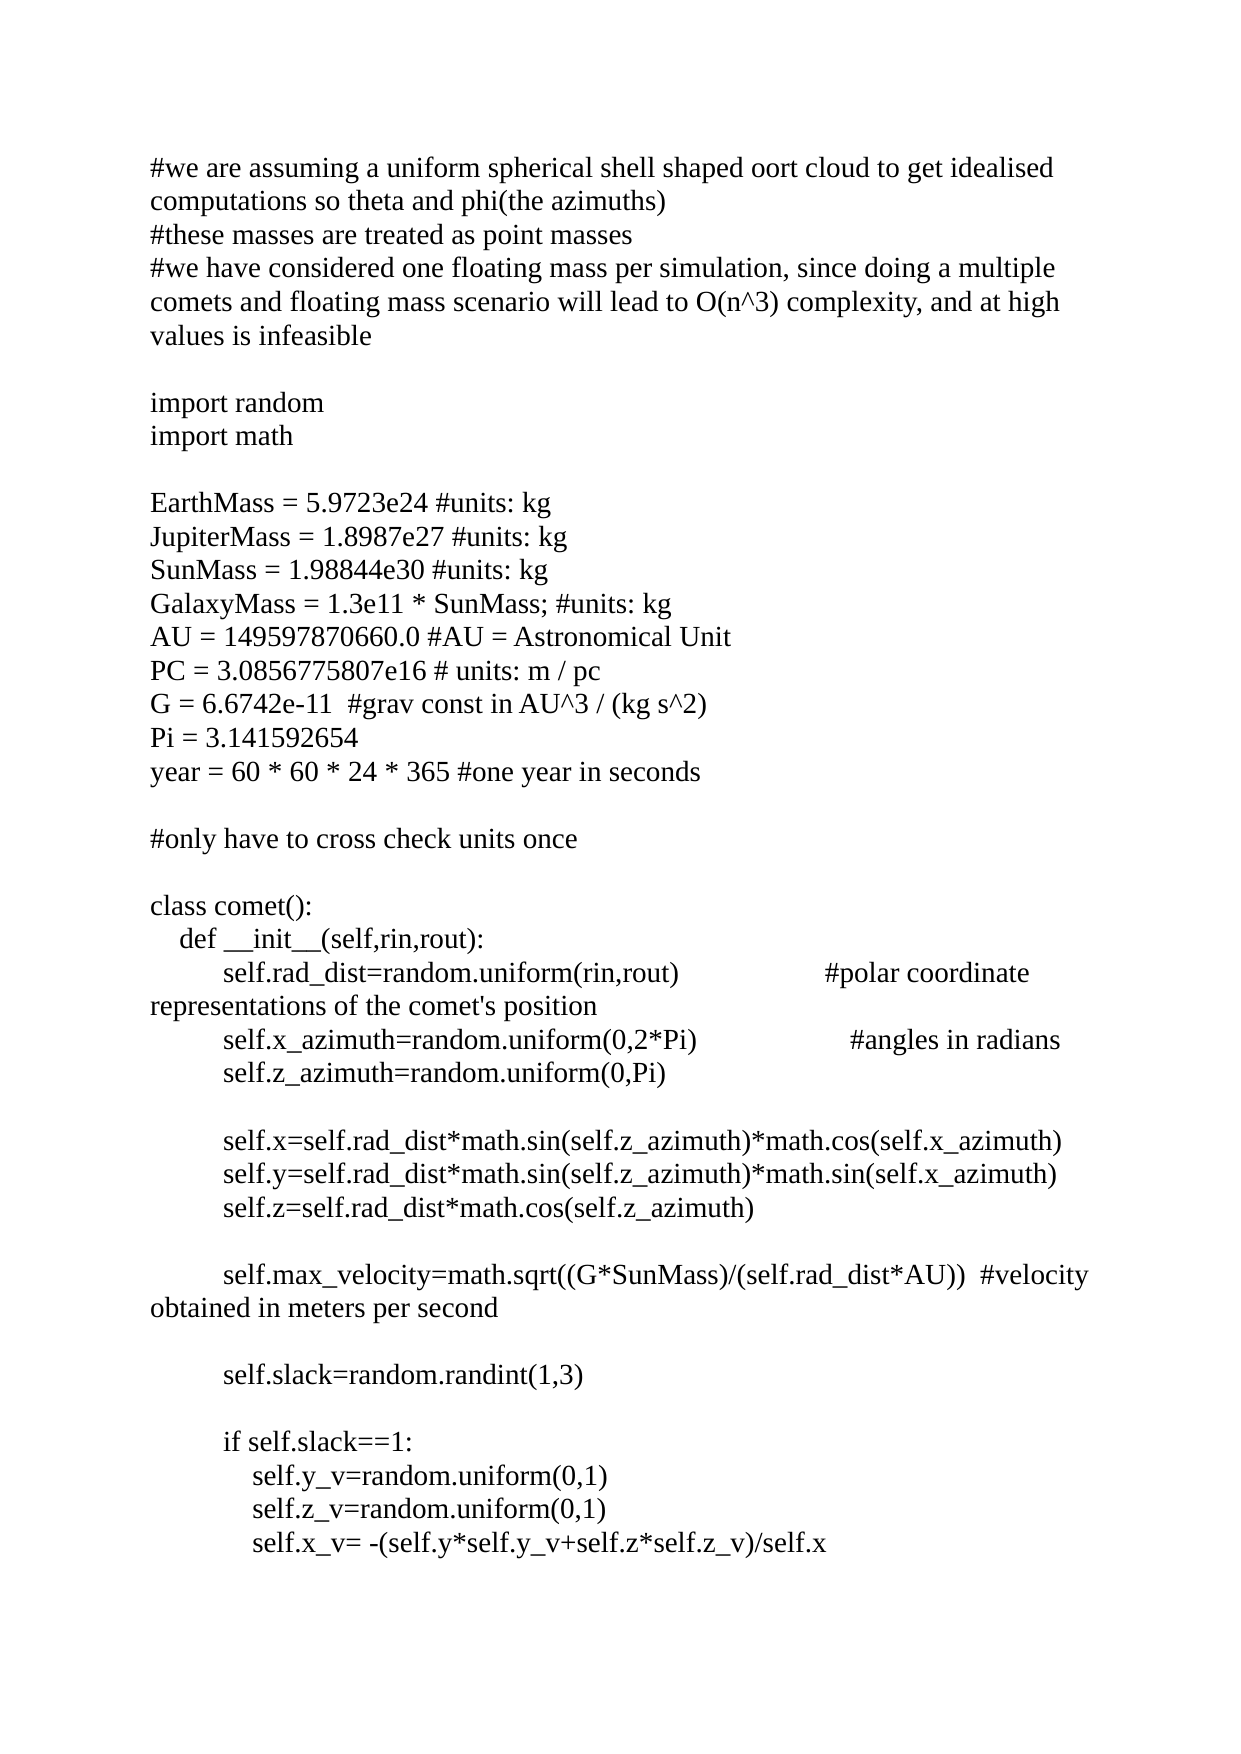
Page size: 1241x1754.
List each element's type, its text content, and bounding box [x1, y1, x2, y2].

text self.y=self.rad_dist*math.sin(self.z_azimuth)*math.sin(self.x_azimuth) [150, 1156, 1090, 1190]
text import math [150, 418, 1090, 452]
text self.z_azimuth=random.uniform(0,Pi) [150, 1056, 1090, 1089]
text self.x=self.rad_dist*math.sin(self.z_azimuth)*math.cos(self.x_azimuth) [150, 1123, 1090, 1156]
text import random [150, 385, 1090, 418]
text class comet(): [150, 888, 1090, 921]
text #these masses are treated as point masses [150, 217, 1090, 251]
text Pi = 3.141592654 [150, 720, 1090, 754]
text self.x_v= -(self.y*self.y_v+self.z*self.z_v)/self.x [150, 1525, 1090, 1559]
text EarthMass = 5.9723e24 #units: kg [150, 485, 1090, 519]
text self.rad_dist=random.uniform(rin,rout) #polar coordinate representations of the comet's position [150, 955, 1090, 1022]
text AU = 149597870660.0 #AU = Astronomical Unit [150, 619, 1090, 653]
text PC = 3.0856775807e16 # units: m / pc [150, 653, 1090, 687]
text self.z=self.rad_dist*math.cos(self.z_azimuth) [150, 1190, 1090, 1223]
text self.z_v=random.uniform(0,1) [150, 1492, 1090, 1525]
text GalaxyMass = 1.3e11 * SunMass; #units: kg [150, 586, 1090, 619]
text G = 6.6742e-11 #grav const in AU^3 / (kg s^2) [150, 687, 1090, 720]
text JupiterMass = 1.8987e27 #units: kg [150, 519, 1090, 552]
text self.y_v=random.uniform(0,1) [150, 1458, 1090, 1492]
text #only have to cross check units once [150, 821, 1090, 854]
text #we are assuming a uniform spherical shell shaped oort cloud to get idealised computations so theta and phi(the azimuths) [150, 150, 1090, 217]
text self.x_azimuth=random.uniform(0,2*Pi) #angles in radians [150, 1022, 1090, 1056]
text year = 60 * 60 * 24 * 365 #one year in seconds [150, 754, 1090, 787]
text def __init__(self,rin,rout): [150, 921, 1090, 955]
text #we have considered one floating mass per simulation, since doing a multiple comets and floating mass scenario will lead to O(n^3) complexity, and at high values is infeasible [150, 251, 1090, 351]
text SunMass = 1.98844e30 #units: kg [150, 552, 1090, 586]
text self.max_velocity=math.sqrt((G*SunMass)/(self.rad_dist*AU)) #velocity obtained in meters per second [150, 1257, 1090, 1324]
text self.slack=random.randint(1,3) [150, 1357, 1090, 1391]
text if self.slack==1: [150, 1424, 1090, 1458]
